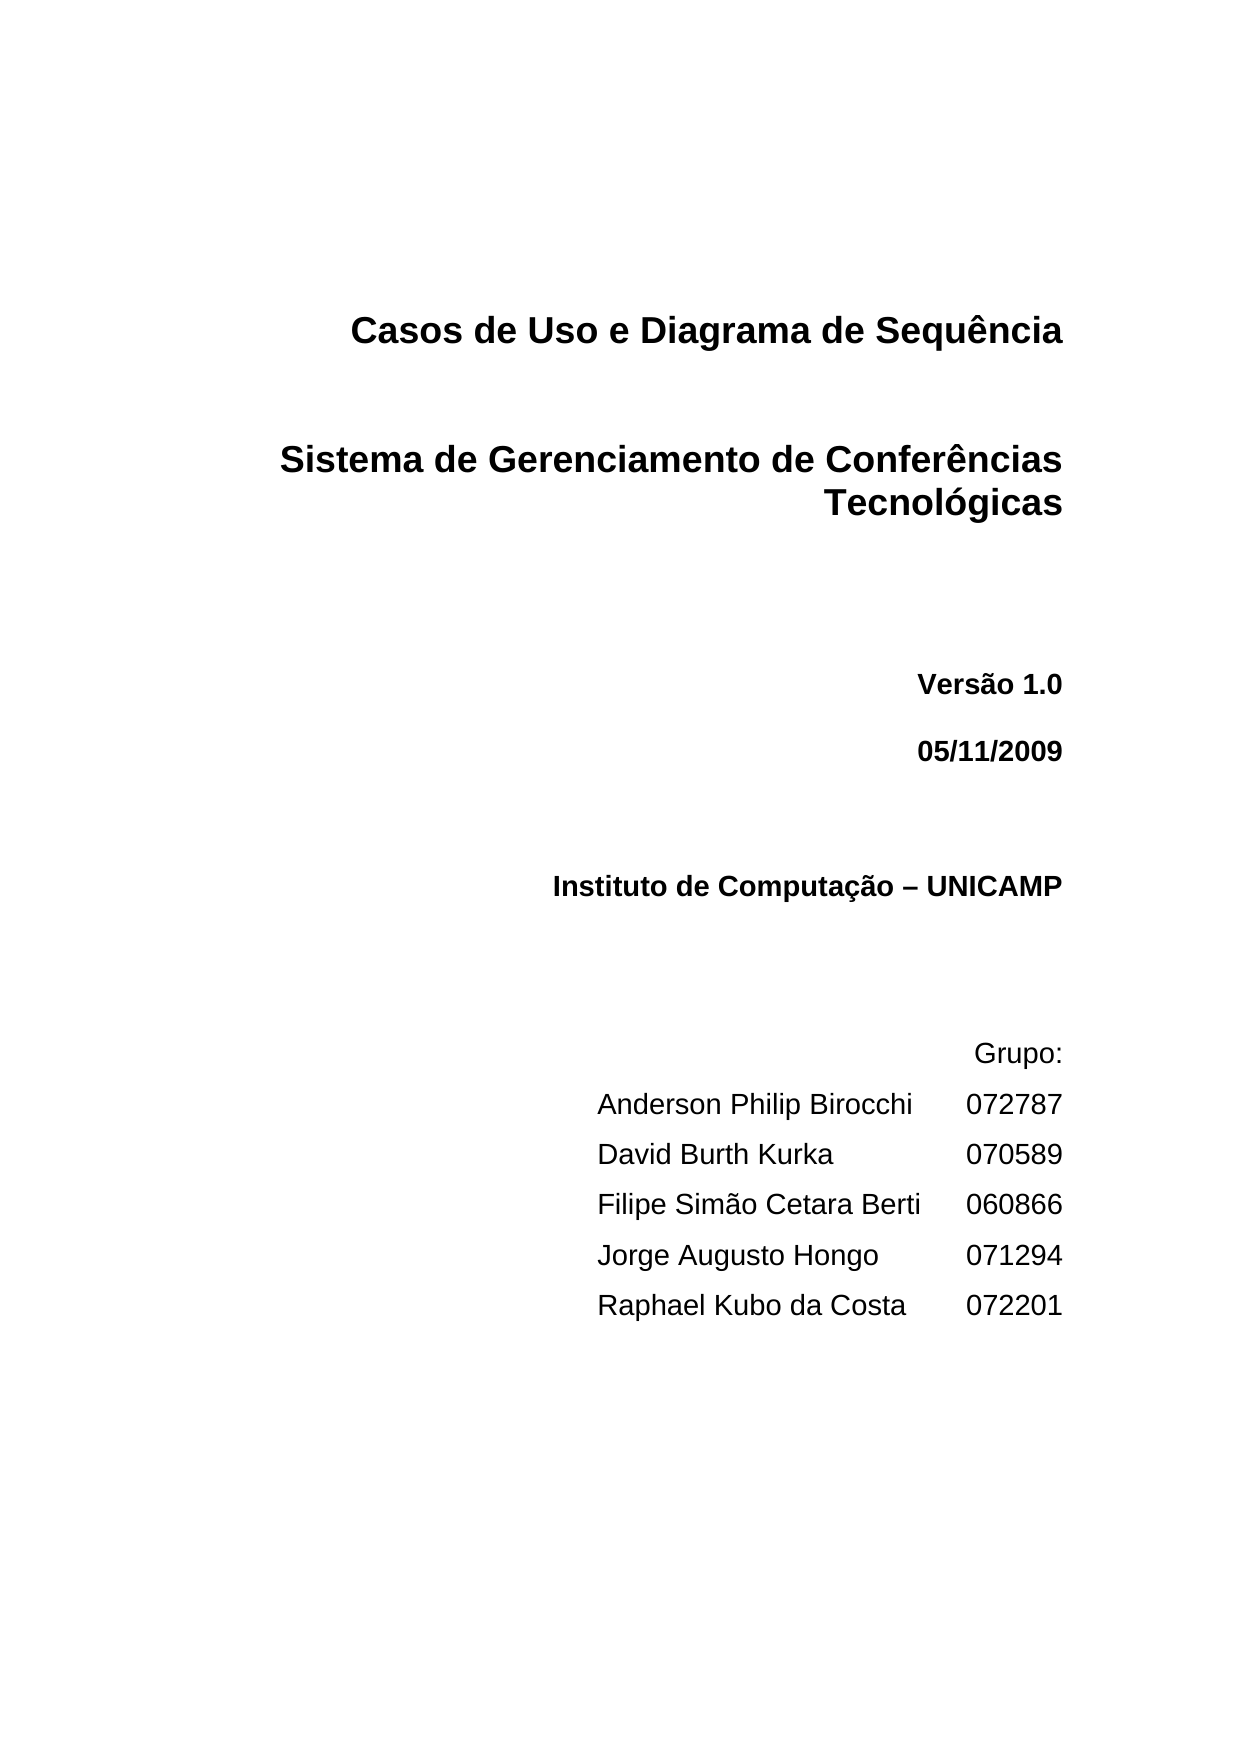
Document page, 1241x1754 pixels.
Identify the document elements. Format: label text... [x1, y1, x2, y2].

text Anderson Philip Birocchi 072787 [177, 1087, 1063, 1120]
subtitle Sistema de Gerenciamento de Conferências Tecnológicas [177, 437, 1063, 524]
text Raphael Kubo da Costa 072201 [177, 1288, 1063, 1321]
text 05/11/2009 [177, 734, 1063, 768]
text Grupo: [177, 1036, 1063, 1070]
text Jorge Augusto Hongo 071294 [177, 1238, 1063, 1271]
text Instituto de Computação – UNICAMP [177, 869, 1063, 902]
text Casos de Uso e Diagrama de Sequência [177, 308, 1063, 351]
text David Burth Kurka 070589 [177, 1137, 1063, 1171]
text Versão 1.0 [177, 667, 1063, 701]
text Filipe Simão Cetara Berti 060866 [177, 1187, 1063, 1221]
